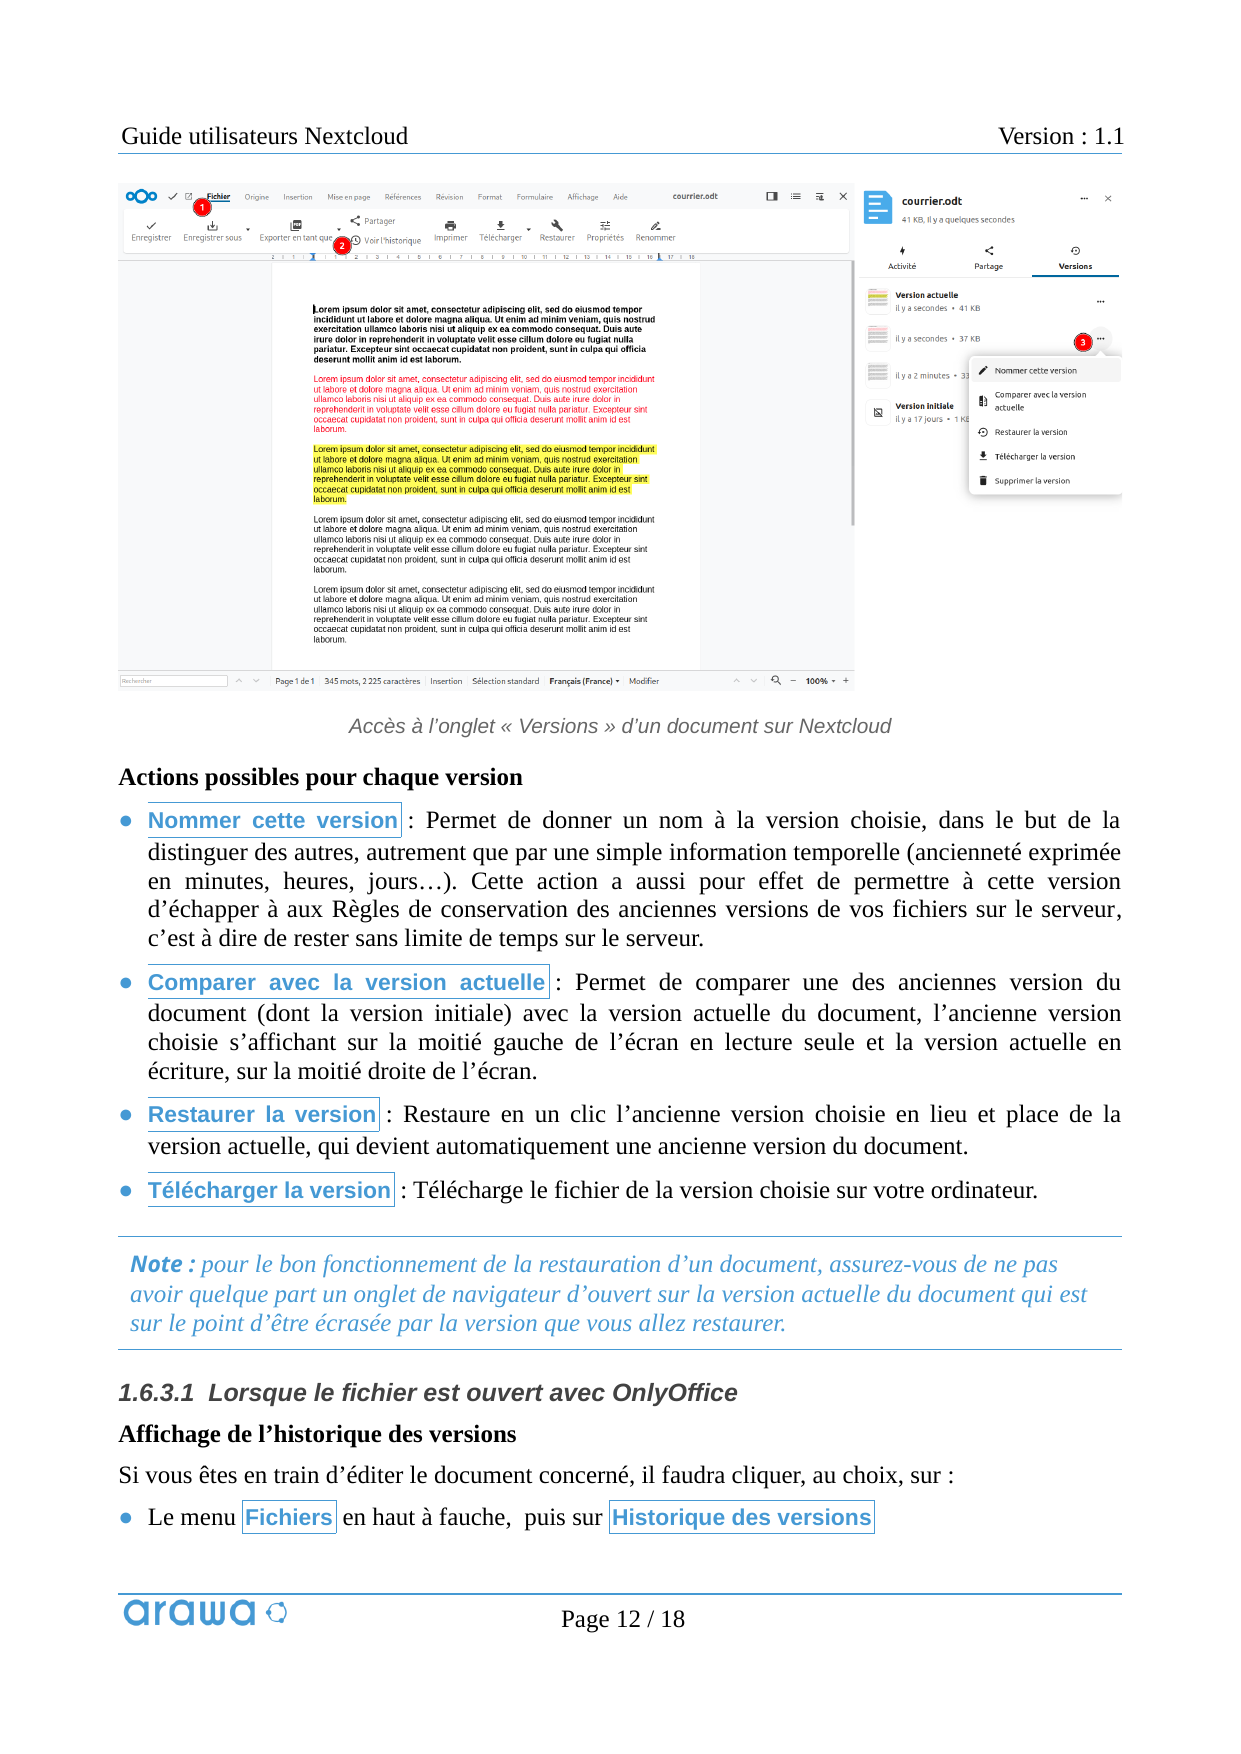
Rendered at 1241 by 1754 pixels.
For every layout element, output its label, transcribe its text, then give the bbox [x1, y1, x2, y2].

picture [121, 1597, 290, 1628]
text Si vous êtes en train d’éditer le document concerné, il faudra cliquer, au choix, sur : [118, 1460, 1122, 1489]
list Le menu Fichiers en haut à fauche, puis sur Historique des versions [610, 1501, 874, 1533]
list Télécharger la version [118, 1172, 394, 1207]
list Nommer cette version : Permet de donner un nom à la version choisie, dans le but de la distinguer des autres, autrement que par une simple information temporelle (ancienneté exprimée en minutes, heures, jours…). Cette action a aussi pour effet de permettre à cette version d’échapper à aux Règles de conservation des anciennes versions de vos fichiers sur le serveur, c’est à dire de rester sans limite de temps sur le serveur. [118, 802, 1122, 952]
list Comparer avec la version actuelle : Permet de comparer une des anciennes version du document (dont la version initiale) avec la version actuelle du document, l’ancienne version choisie s’affichant sur la moitié gauche de l’écran en lecture seule et la version actuelle en écriture, sur la moitié droite de l’écran. [118, 964, 1122, 1085]
list Restaurer la version : Restaure en un clic l’ancienne version choisie en lieu et place de la version actuelle, qui devient automatiquement une ancienne version du document. [118, 1097, 1122, 1160]
list Le menu Fichiers en haut à fauche, puis sur Historique des versions [875, 1500, 1122, 1533]
subtitle Lorsque le fichier est ouvert avec OnlyOffice [118, 1378, 1122, 1407]
text Affichage de l’historique des versions [118, 1419, 1122, 1448]
list Le menu Fichiers en haut à fauche, puis sur Historique des versions [243, 1501, 336, 1533]
text Note : pour le bon fonctionnement de la restauration d’un document, assurez-vous de ne pas avoir quelque part un onglet de navigateur d’ouvert sur la version actuelle du document qui est sur le point d’être écrasée par la version que vous allez restaurer. [118, 1237, 1122, 1349]
list : Télécharge le fichier de la version choisie sur votre ordinateur. [395, 1172, 1122, 1207]
list Le menu Fichiers en haut à fauche, puis sur Historique des versions [337, 1500, 609, 1533]
text Accès à l’onglet « Versions » d’un document sur Nextcloud [118, 714, 1122, 738]
picture [118, 183, 1123, 691]
list Le menu Fichiers en haut à fauche, puis sur Historique des versions [118, 1500, 242, 1533]
text Actions possibles pour chaque version [118, 762, 1122, 790]
